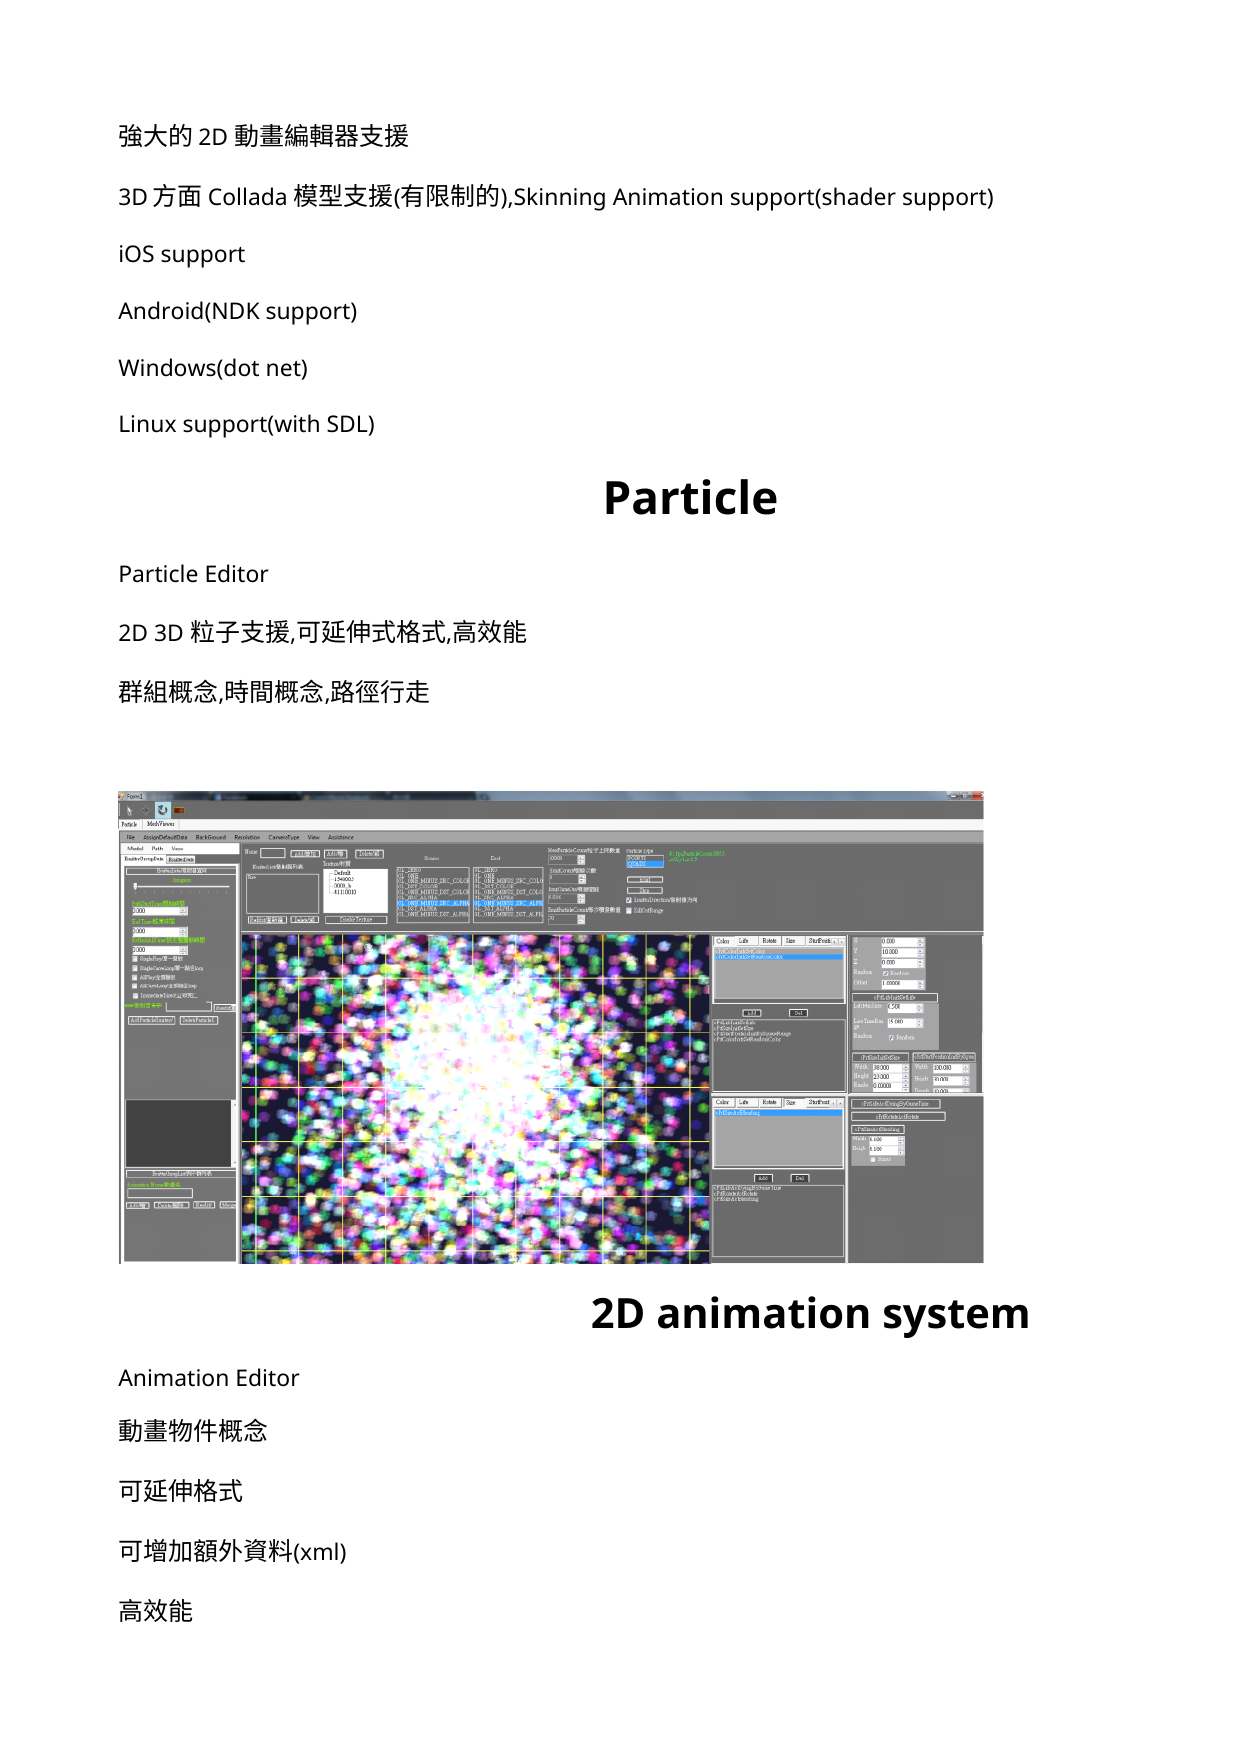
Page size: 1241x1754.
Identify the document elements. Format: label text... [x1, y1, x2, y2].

text Android(NDK support) [118, 295, 1122, 326]
text 群組概念,時間概念,路徑行走 [118, 674, 1122, 708]
text 動畫物件概念 [118, 1414, 1122, 1448]
text Particle Editor [118, 558, 1122, 589]
text 2D 3D 粒子支援,可延伸式格式,高效能 [118, 614, 1122, 648]
text Animation Editor [118, 1362, 1122, 1393]
text 2D animation system [118, 1284, 1122, 1341]
text 可延伸格式 [118, 1474, 1122, 1508]
text iOS support [118, 238, 1122, 269]
text Particle [118, 465, 1122, 528]
text 強大的2D 動畫編輯器支援 [118, 118, 1122, 152]
text Linux support(with SDL) [118, 408, 1122, 440]
text 3D方面Collada 模型支援(有限制的),Skinning Animation support(shader support) [118, 178, 1122, 212]
text 可增加額外資料(xml) [118, 1534, 1122, 1568]
text 高效能 [118, 1594, 1122, 1628]
text Windows(dot net) [118, 352, 1122, 383]
